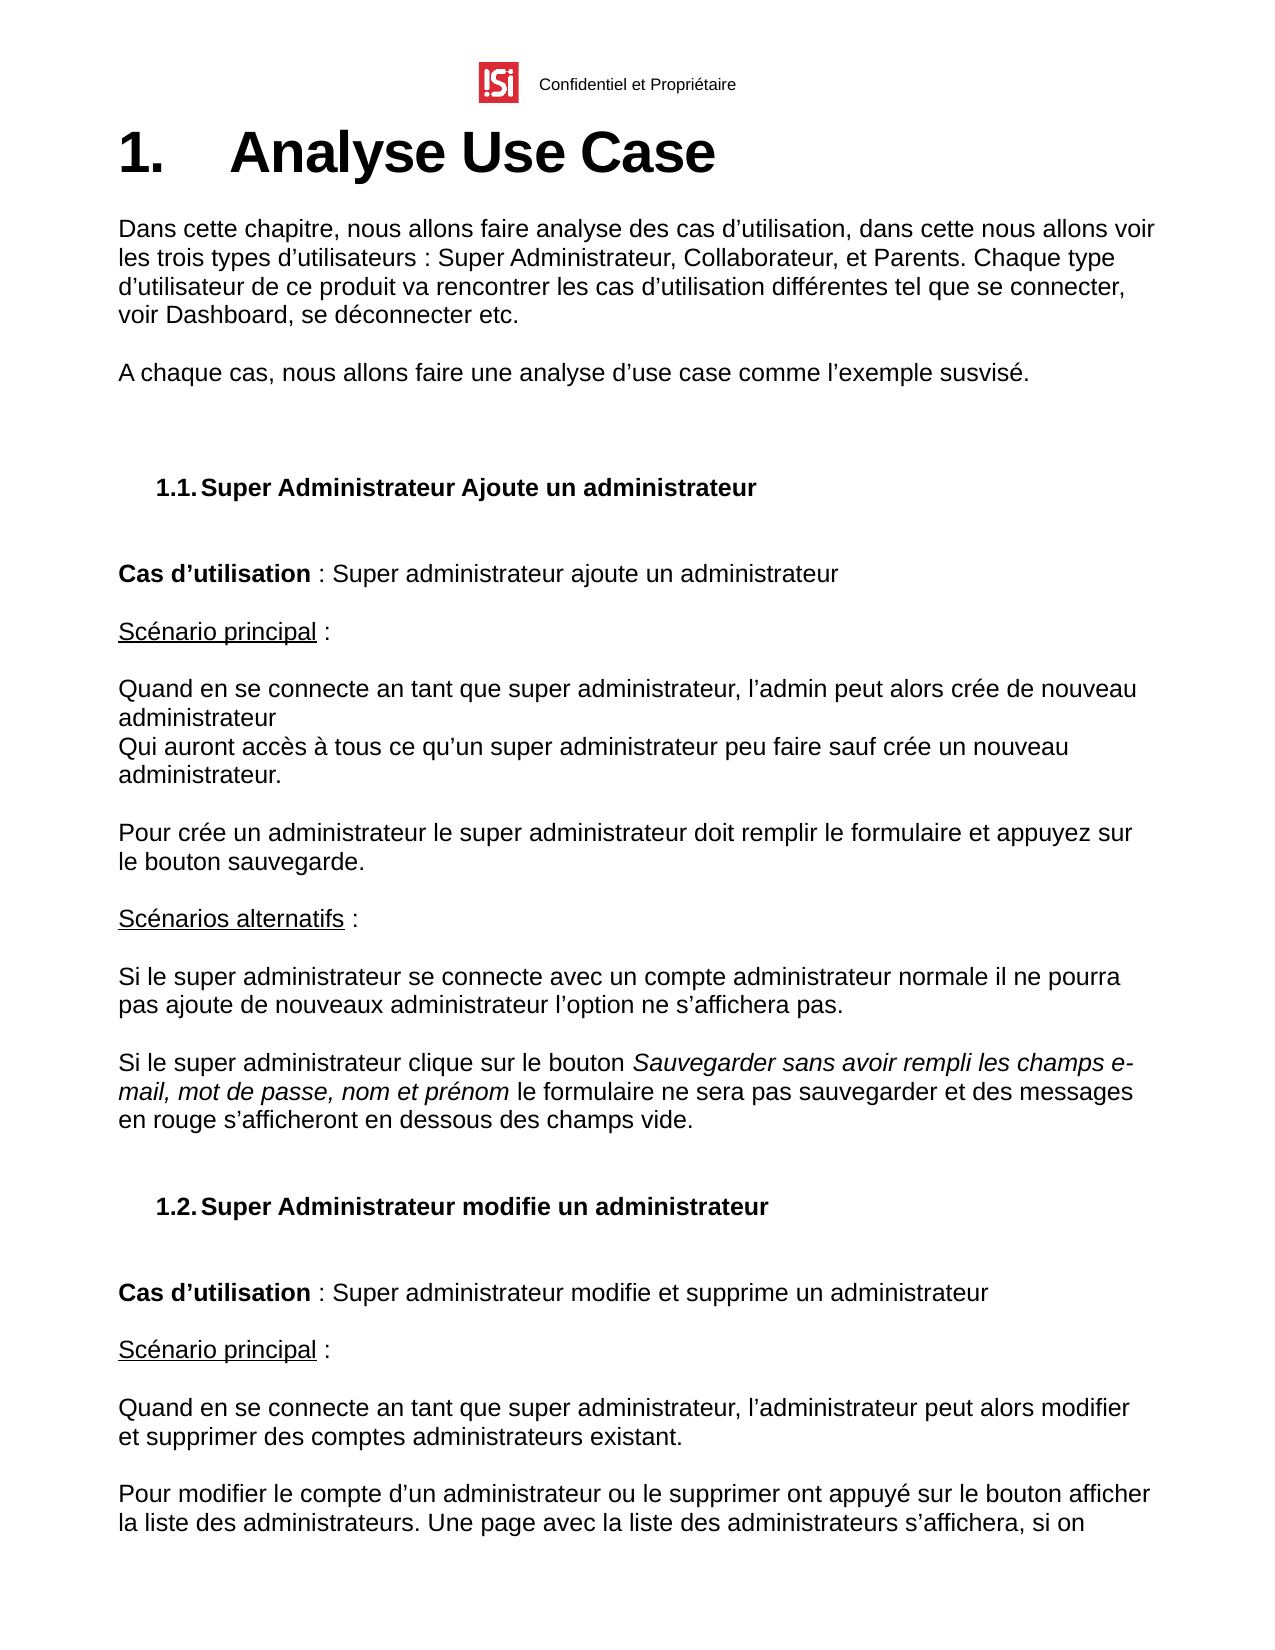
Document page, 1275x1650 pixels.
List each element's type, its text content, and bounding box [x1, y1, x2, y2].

text Pour modifier le compte d’un administrateur ou le supprimer ont appuyé sur le bouton afficher la liste des administrateurs. Une page avec la liste des administrateurs s’affichera, si on [118, 1479, 1157, 1536]
text Scénario principal : [118, 1335, 1157, 1364]
list Super Administrateur modifie un administrateur [156, 1191, 1157, 1220]
text Scénario principal : [118, 616, 1157, 645]
text Pour crée un administrateur le super administrateur doit remplir le formulaire et appuyez sur le bouton sauvegarde. [118, 818, 1157, 875]
text Dans cette chapitre, nous allons faire analyse des cas d’utilisation, dans cette nous allons voir les trois types d’utilisateurs : Super Administrateur, Collaborateur, et Parents. Chaque type d’utilisateur de ce produit va rencontrer les cas d’utilisation différentes tel que se connecter, voir Dashboard, se déconnecter etc. [118, 214, 1157, 329]
text Si le super administrateur se connecte avec un compte administrateur normale il ne pourra pas ajoute de nouveaux administrateur l’option ne s’affichera pas. [118, 961, 1157, 1019]
title Analyse Use Case [118, 118, 1157, 185]
list Super Administrateur Ajoute un administrateur [156, 473, 1157, 501]
text Qui auront accès à tous ce qu’un super administrateur peu faire sauf crée un nouveau administrateur. [118, 731, 1157, 789]
text Si le super administrateur clique sur le bouton Sauvegarder sans avoir rempli les champs e-mail, mot de passe, nom et prénom le formulaire ne sera pas sauvegarder et des messages en rouge s’afficheront en dessous des champs vide. [118, 1048, 1157, 1134]
text Quand en se connecte an tant que super administrateur, l’admin peut alors crée de nouveau administrateur [118, 674, 1157, 731]
text A chaque cas, nous allons faire une analyse d’use case comme l’exemple susvisé. [118, 358, 1157, 386]
text Cas d’utilisation : Super administrateur ajoute un administrateur [118, 559, 1157, 588]
text Scénarios alternatifs : [118, 904, 1157, 933]
text Cas d’utilisation : Super administrateur modifie et supprime un administrateur [118, 1278, 1157, 1306]
text Quand en se connecte an tant que super administrateur, l’administrateur peut alors modifier et supprimer des comptes administrateurs existant. [118, 1393, 1157, 1450]
